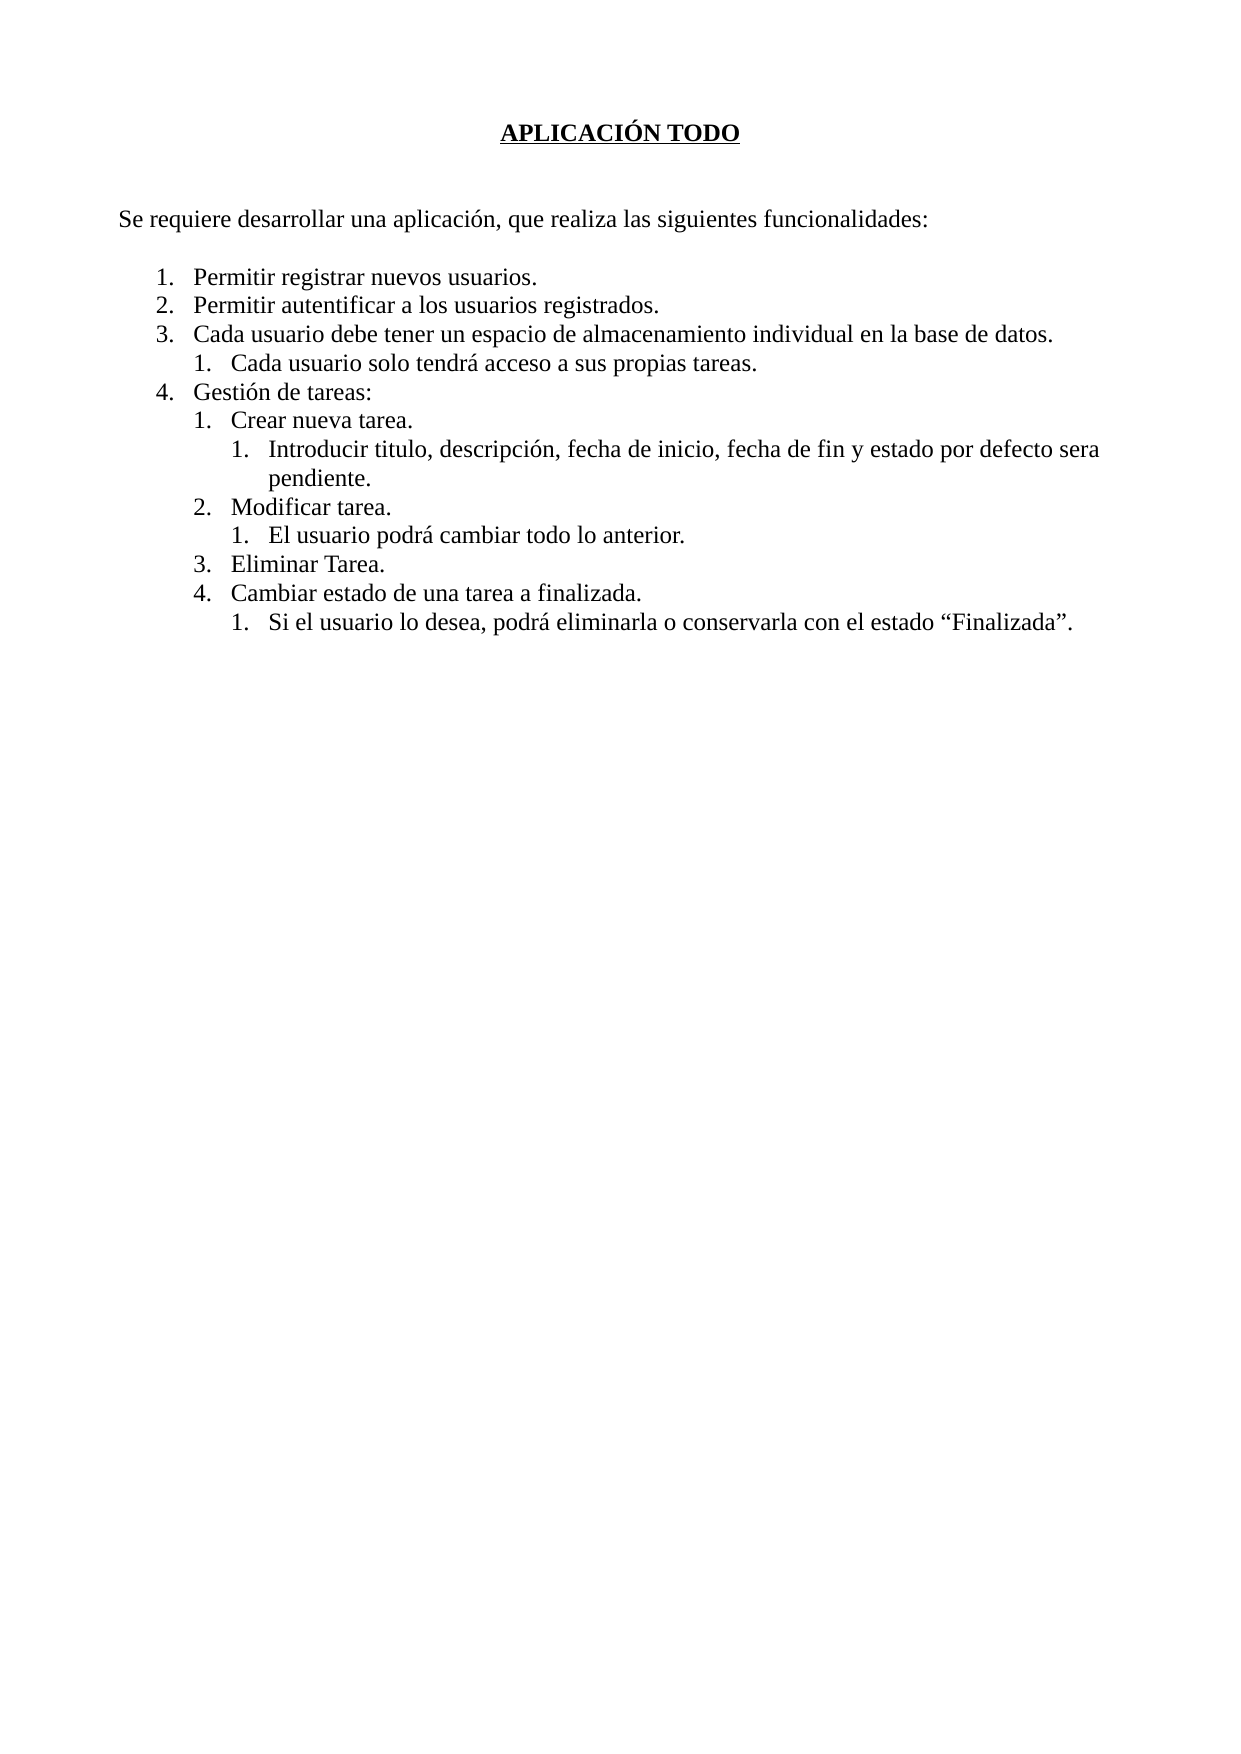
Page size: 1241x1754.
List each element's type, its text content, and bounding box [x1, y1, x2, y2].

text APLICACIÓN TODO [118, 118, 1122, 147]
list Gestión de tareas: [156, 377, 1122, 406]
list Crear nueva tarea. [193, 406, 1122, 434]
list Permitir autentificar a los usuarios registrados. [156, 291, 1122, 319]
list Permitir registrar nuevos usuarios. [156, 262, 1122, 291]
list Introducir titulo, descripción, fecha de inicio, fecha de fin y estado por defecto sera pendiente. [231, 434, 1122, 492]
list Cambiar estado de una tarea a finalizada. [193, 578, 1122, 607]
list Si el usuario lo desea, podrá eliminarla o conservarla con el estado “Finalizada”. [231, 607, 1122, 636]
list Modificar tarea. [193, 492, 1122, 521]
text Se requiere desarrollar una aplicación, que realiza las siguientes funcionalidades: [118, 204, 1122, 233]
list Eliminar Tarea. [193, 549, 1122, 578]
list Cada usuario solo tendrá acceso a sus propias tareas. [193, 348, 1122, 377]
list El usuario podrá cambiar todo lo anterior. [231, 521, 1122, 549]
list Cada usuario debe tener un espacio de almacenamiento individual en la base de datos. [156, 319, 1122, 348]
